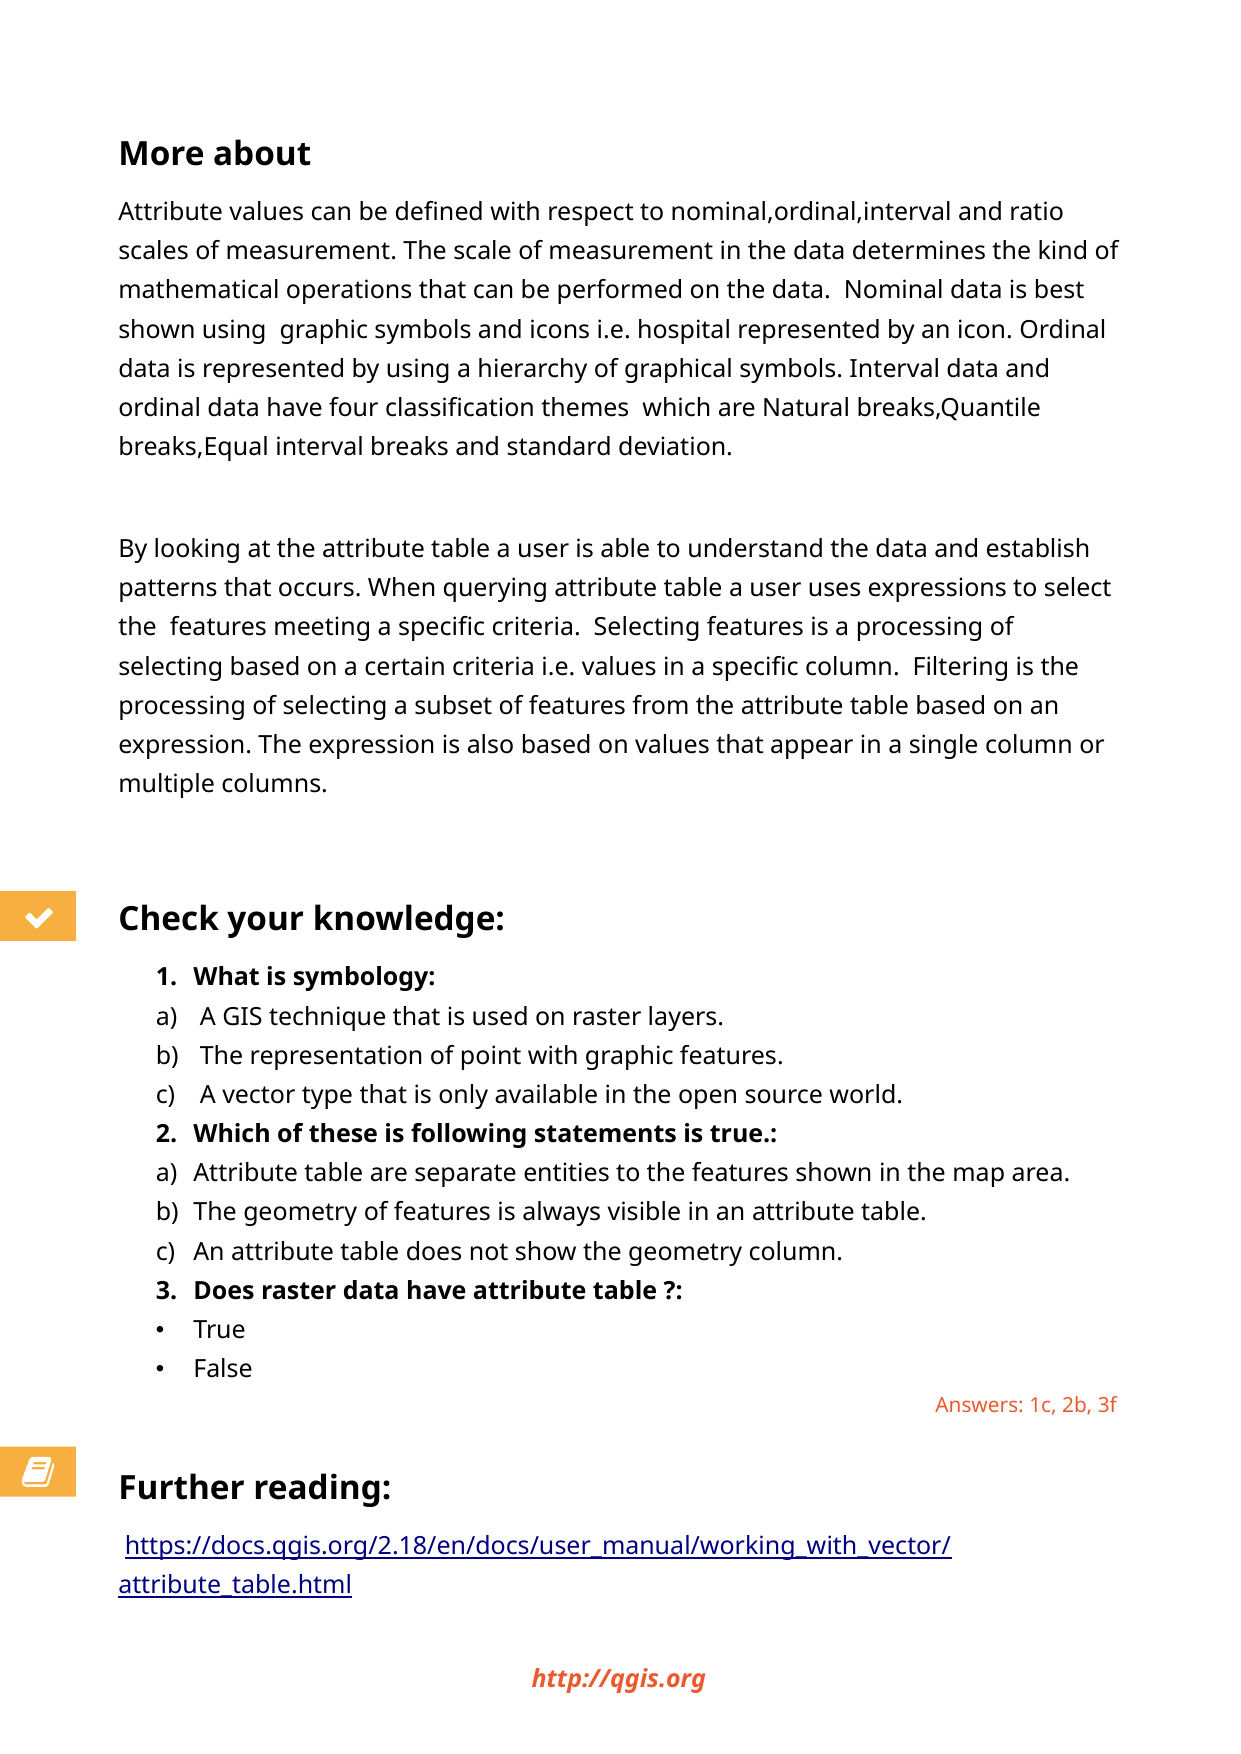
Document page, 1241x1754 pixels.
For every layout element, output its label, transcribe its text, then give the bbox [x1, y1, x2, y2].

list Does raster data have attribute table ?: [156, 1272, 1122, 1306]
list An attribute table does not show the geometry column. [156, 1233, 1122, 1267]
list Which of these is following statements is true.: [156, 1116, 1122, 1150]
subtitle More about [118, 130, 1122, 175]
list A GIS technique that is used on raster layers. [156, 998, 1122, 1032]
list False [156, 1351, 1122, 1385]
list What is symbology: [156, 959, 1122, 993]
subtitle Further reading: [118, 1464, 1122, 1509]
list Attribute table are separate entities to the features shown in the map area. [156, 1155, 1122, 1189]
text By looking at the attribute table a user is able to understand the data and establish patterns that occurs. When querying attribute table a user uses expressions to select the features meeting a specific criteria. Selecting features is a processing of selecting based on a certain criteria i.e. values in a specific column. Filtering is the processing of selecting a subset of features from the attribute table based on an expression. The expression is also based on values that appear in a single column or multiple columns. [118, 531, 1122, 800]
list The geometry of features is always visible in an attribute table. [156, 1194, 1122, 1228]
list True [156, 1311, 1122, 1346]
text https://docs.qgis.org/2.18/en/docs/user_manual/working_with_vector/attribute_table.html [118, 1528, 1122, 1601]
text Attribute values can be defined with respect to nominal,ordinal,interval and ratio scales of measurement. The scale of measurement in the data determines the kind of mathematical operations that can be performed on the data. Nominal data is best shown using graphic symbols and icons i.e. hospital represented by an icon. Ordinal data is represented by using a hierarchy of graphical symbols. Interval data and ordinal data have four classification themes which are Natural breaks,Quantile breaks,Equal interval breaks and standard deviation. [118, 194, 1122, 463]
text Answers: 1c, 2b, 3f [118, 1390, 1122, 1418]
subtitle Check your knowledge: [118, 895, 1122, 940]
list The representation of point with graphic features. [156, 1037, 1122, 1071]
list A vector type that is only available in the open source world. [156, 1076, 1122, 1111]
